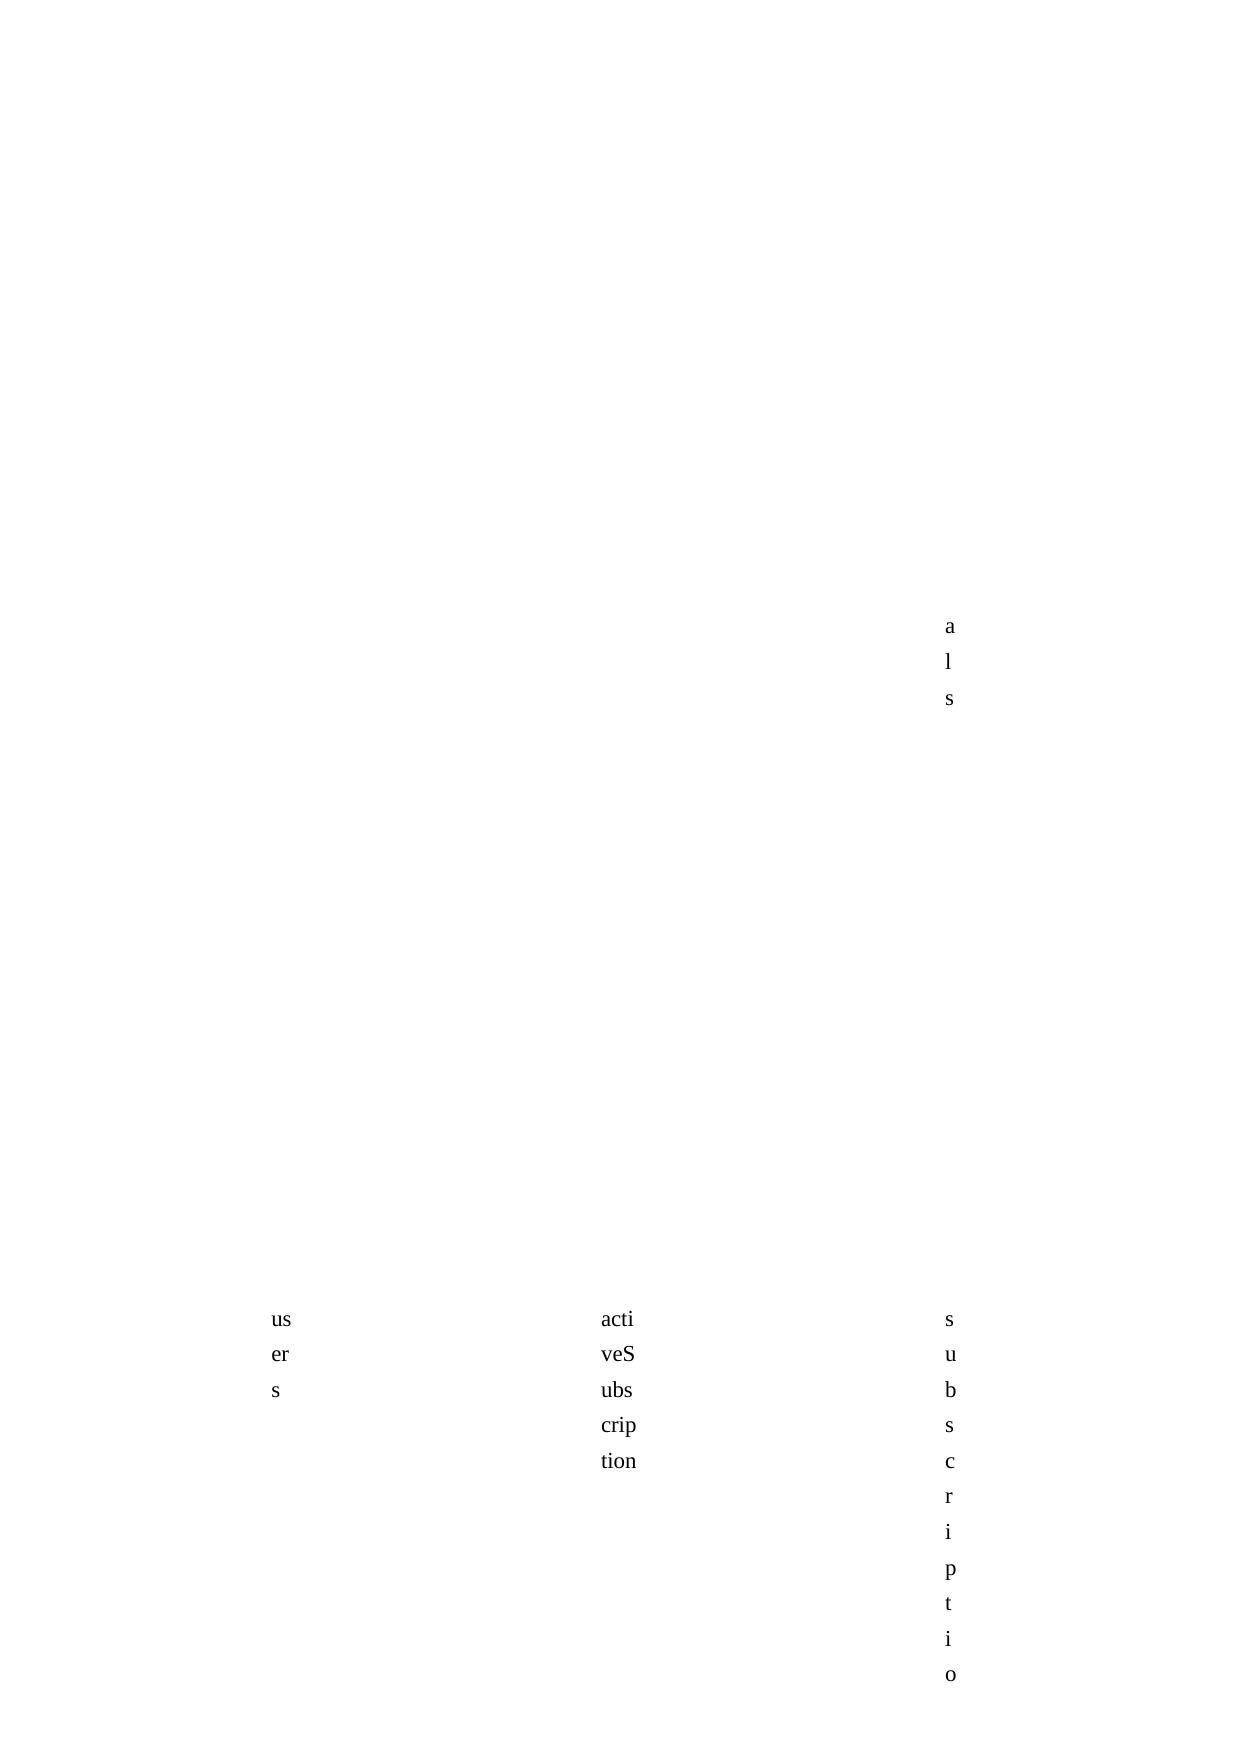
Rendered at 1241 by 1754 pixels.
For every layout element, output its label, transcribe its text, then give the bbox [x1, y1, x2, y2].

table_cell [118, 59, 448, 1302]
table_cell Many-to-many (via ObjectId array on user side) [1089, 59, 1240, 1302]
table_cell subscriptio [792, 1302, 1089, 1689]
table_cell users [118, 1302, 448, 1689]
table_cell activeSubscription [448, 1302, 792, 1689]
table_cell Optional one-to-one (current active) [1089, 1302, 1240, 1689]
table_cell als [792, 59, 1089, 1302]
table_cell [448, 59, 792, 1302]
